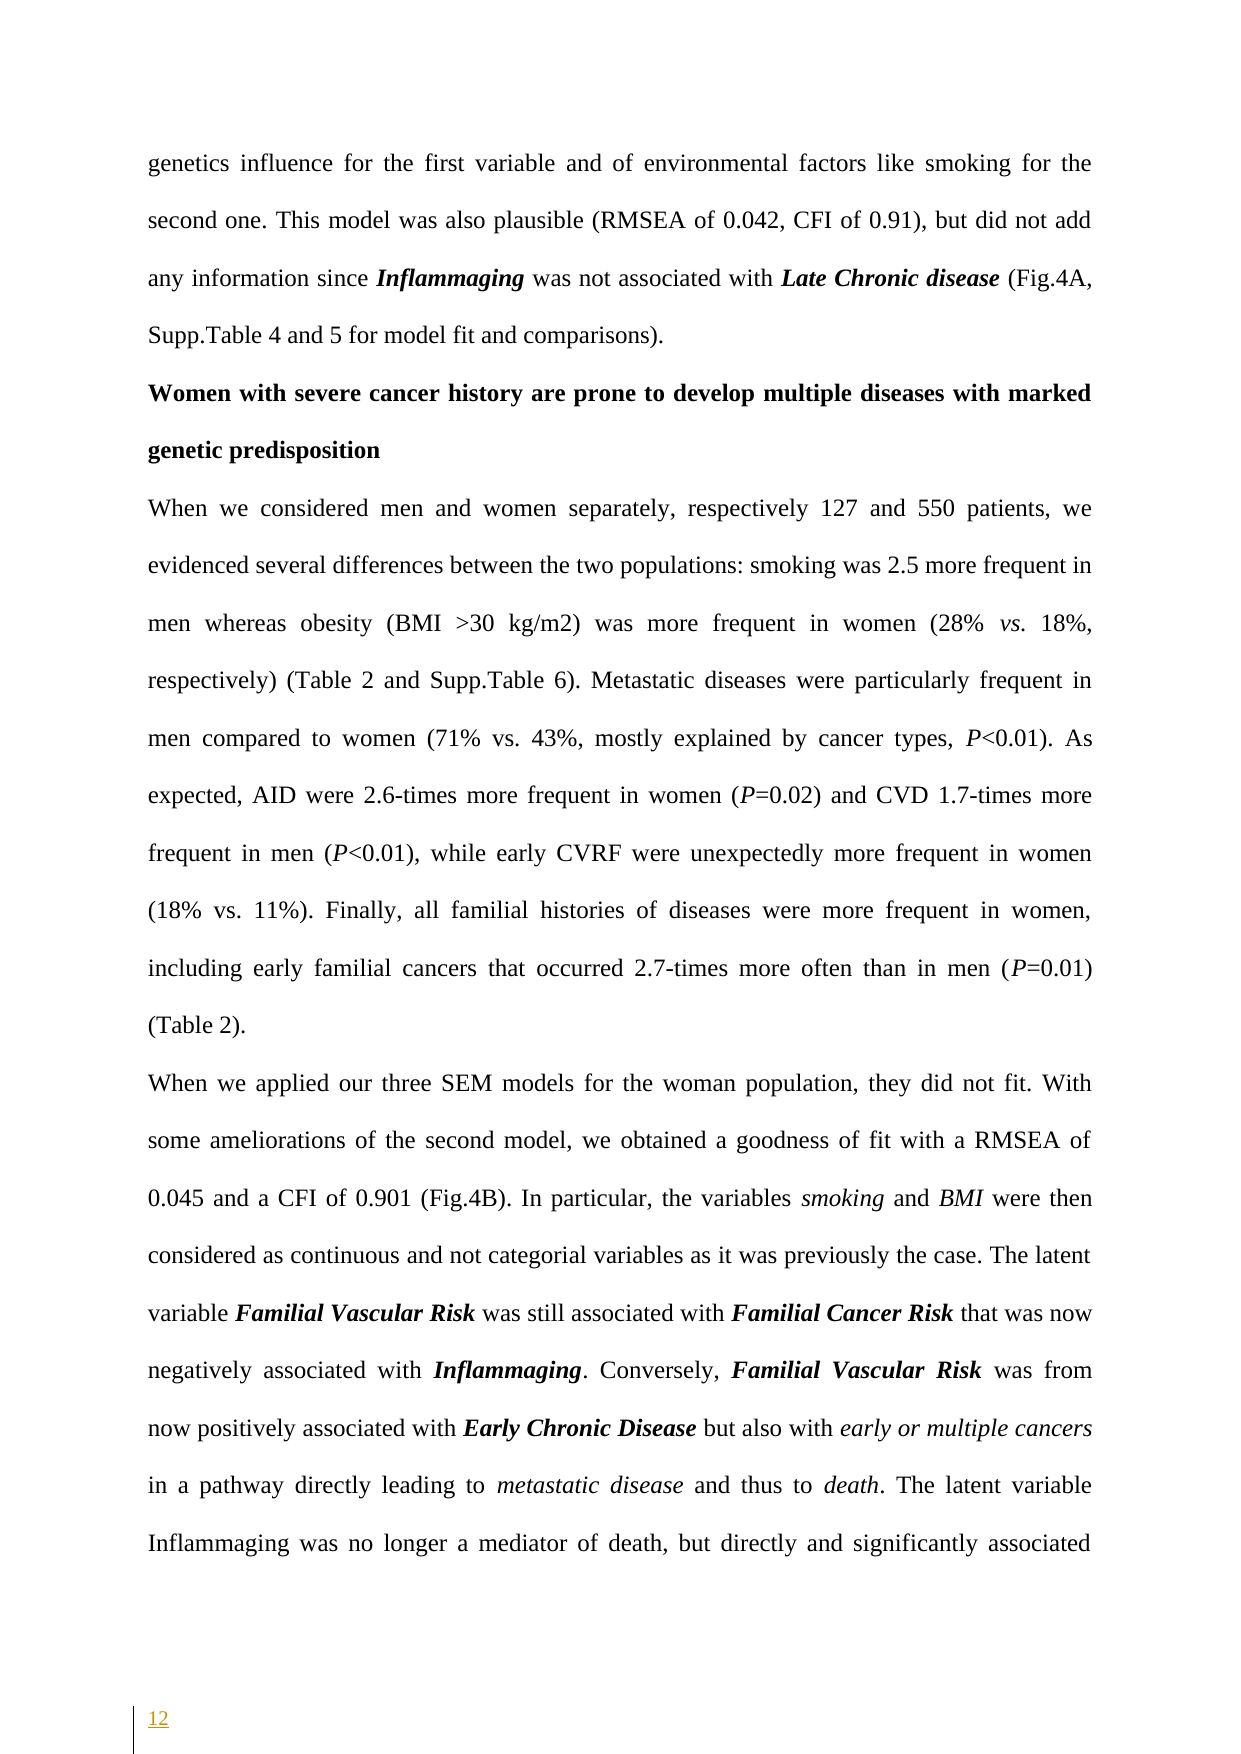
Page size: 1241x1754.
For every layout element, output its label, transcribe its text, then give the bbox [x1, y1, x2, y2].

text When we considered men and women separately, respectively 127 and 550 patients, we evidenced several differences between the two populations: smoking was 2.5 more frequent in men whereas obesity (BMI >30 kg/m2) was more frequent in women (28% vs. 18%, respectively) (Table 2 and Supp.Table 6). Metastatic diseases were particularly frequent in men compared to women (71% vs. 43%, mostly explained by cancer types, P<0.01). As expected, AID were 2.6-times more frequent in women (P=0.02) and CVD 1.7-times more frequent in men (P<0.01), while early CVRF were unexpectedly more frequent in women (18% vs. 11%). Finally, all familial histories of diseases were more frequent in women, including early familial cancers that occurred 2.7-times more often than in men (P=0.01)(Table 2). [148, 493, 1092, 1039]
text genetics influence for the first variable and of environmental factors like smoking for the second one. This model was also plausible (RMSEA of 0.042, CFI of 0.91), but did not add any information since Inflammaging was not associated with Late Chronic disease (Fig.4A, Supp.Table 4 and 5 for model fit and comparisons). [148, 148, 1092, 349]
text When we applied our three SEM models for the woman population, they did not fit. With some ameliorations of the second model, we obtained a goodness of fit with a RMSEA of 0.045 and a CFI of 0.901 (Fig.4B). In particular, the variables smoking and BMI were then considered as continuous and not categorial variables as it was previously the case. The latent variable Familial Vascular Risk was still associated with Familial Cancer Risk that was now negatively associated with Inflammaging. Conversely, Familial Vascular Risk was from now positively associated with Early Chronic Disease but also with early or multiple cancers in a pathway directly leading to metastatic disease and thus to death. The latent variable Inflammaging was no longer a mediator of death, but directly and significantly associated [148, 1068, 1092, 1556]
text Women with severe cancer history are prone to develop multiple diseases with marked genetic predisposition [148, 378, 1092, 464]
